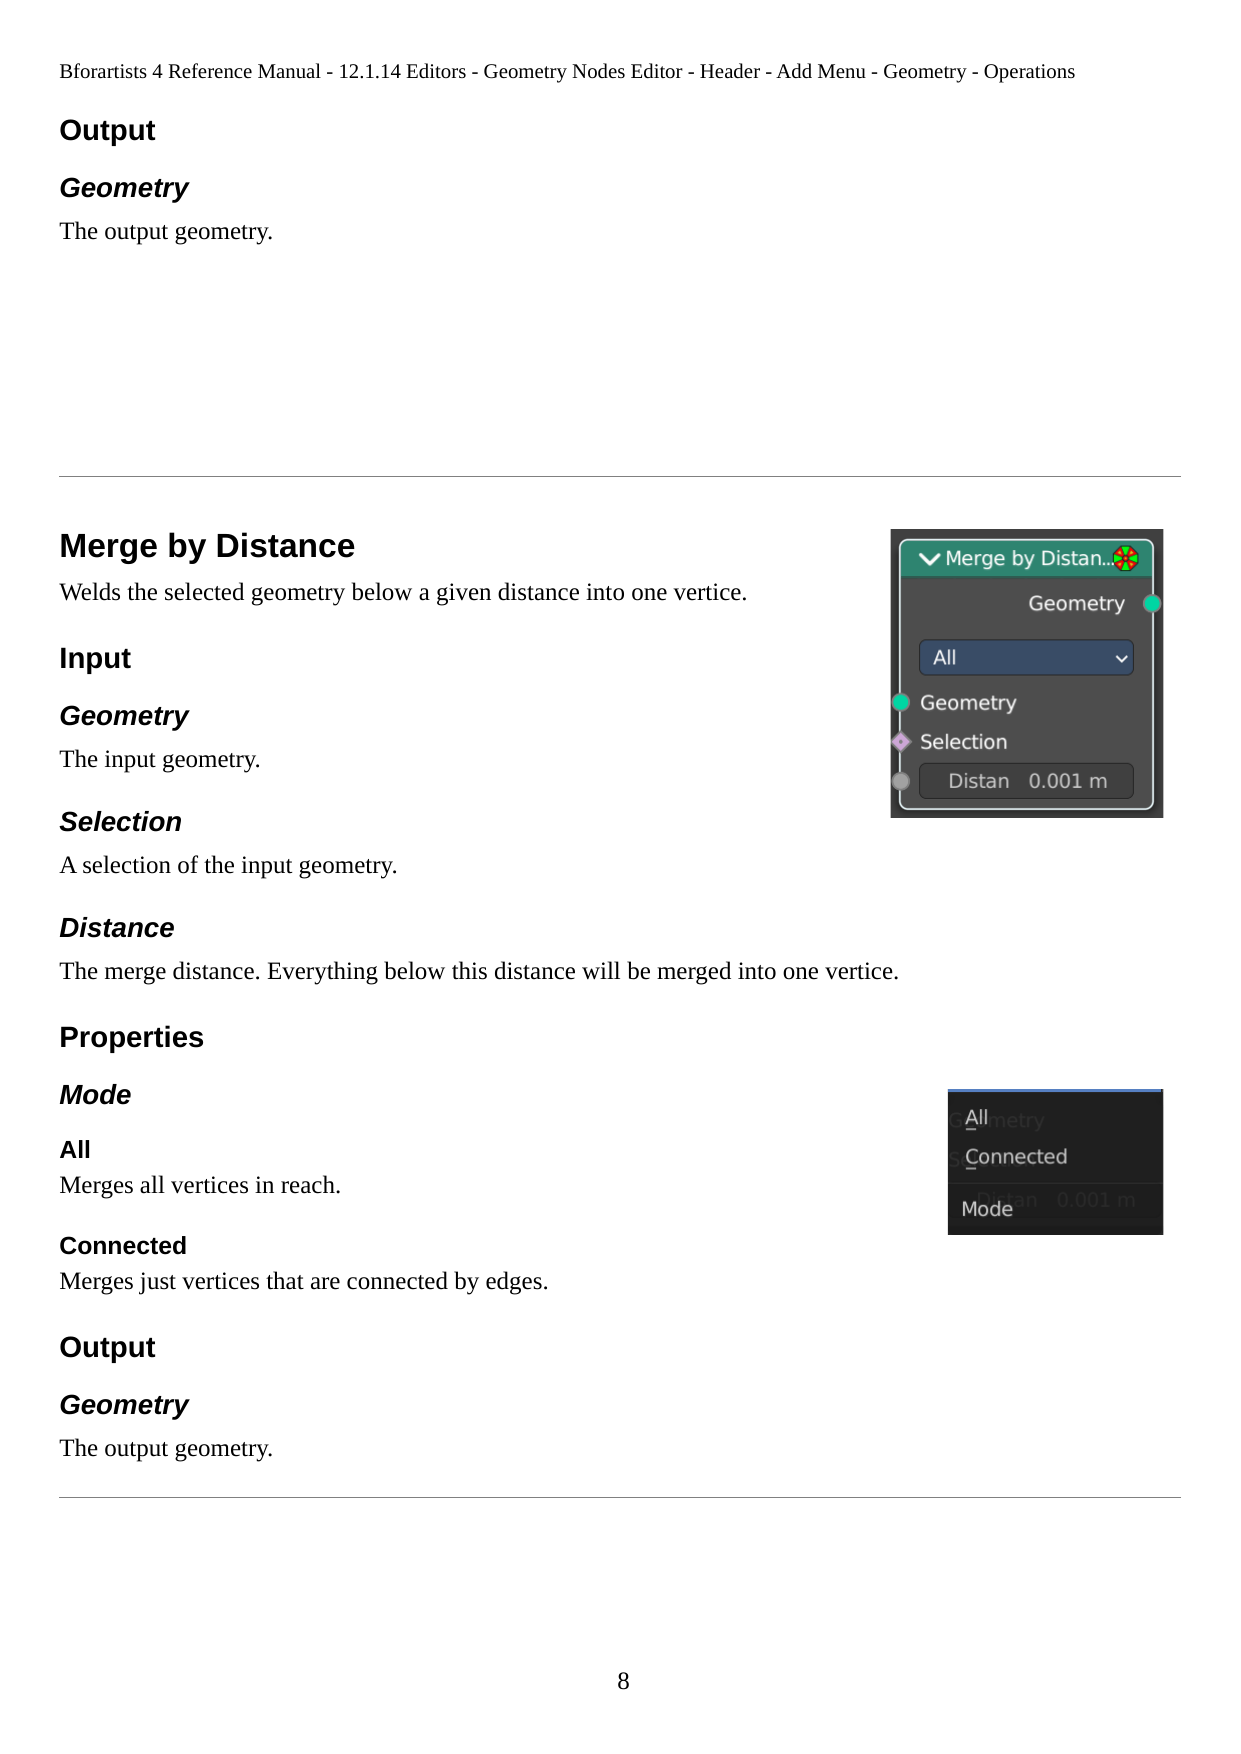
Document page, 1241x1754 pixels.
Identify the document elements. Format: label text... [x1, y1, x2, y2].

subtitle Output [59, 1330, 1181, 1364]
subtitle Input [59, 641, 890, 674]
subtitle Mode [59, 1078, 1181, 1110]
subtitle Geometry [59, 699, 890, 731]
subtitle Merge by Distance [59, 526, 1181, 565]
picture [947, 1089, 1164, 1235]
subtitle [1164, 1135, 1181, 1164]
text Merges all vertices in reach. [59, 1170, 947, 1199]
subtitle Selection [59, 806, 1181, 837]
text [1164, 744, 1181, 773]
subtitle Geometry [59, 171, 1181, 203]
text A selection of the input geometry. [59, 850, 1181, 879]
subtitle [1164, 699, 1181, 731]
picture [890, 529, 1164, 818]
text The output geometry. [59, 216, 1181, 244]
text The output geometry. [59, 1433, 1181, 1462]
subtitle [1164, 641, 1181, 674]
subtitle Distance [59, 911, 1181, 943]
text The input geometry. [59, 744, 890, 773]
subtitle All [59, 1135, 947, 1164]
text Welds the selected geometry below a given distance into one vertice. [59, 577, 890, 606]
subtitle Output [59, 113, 1181, 146]
subtitle Connected [59, 1231, 1181, 1260]
text Merges just vertices that are connected by edges. [59, 1266, 1181, 1295]
text The merge distance. Everything below this distance will be merged into one vertice. [59, 956, 1181, 984]
subtitle Properties [59, 1019, 1181, 1053]
subtitle Geometry [59, 1389, 1181, 1421]
